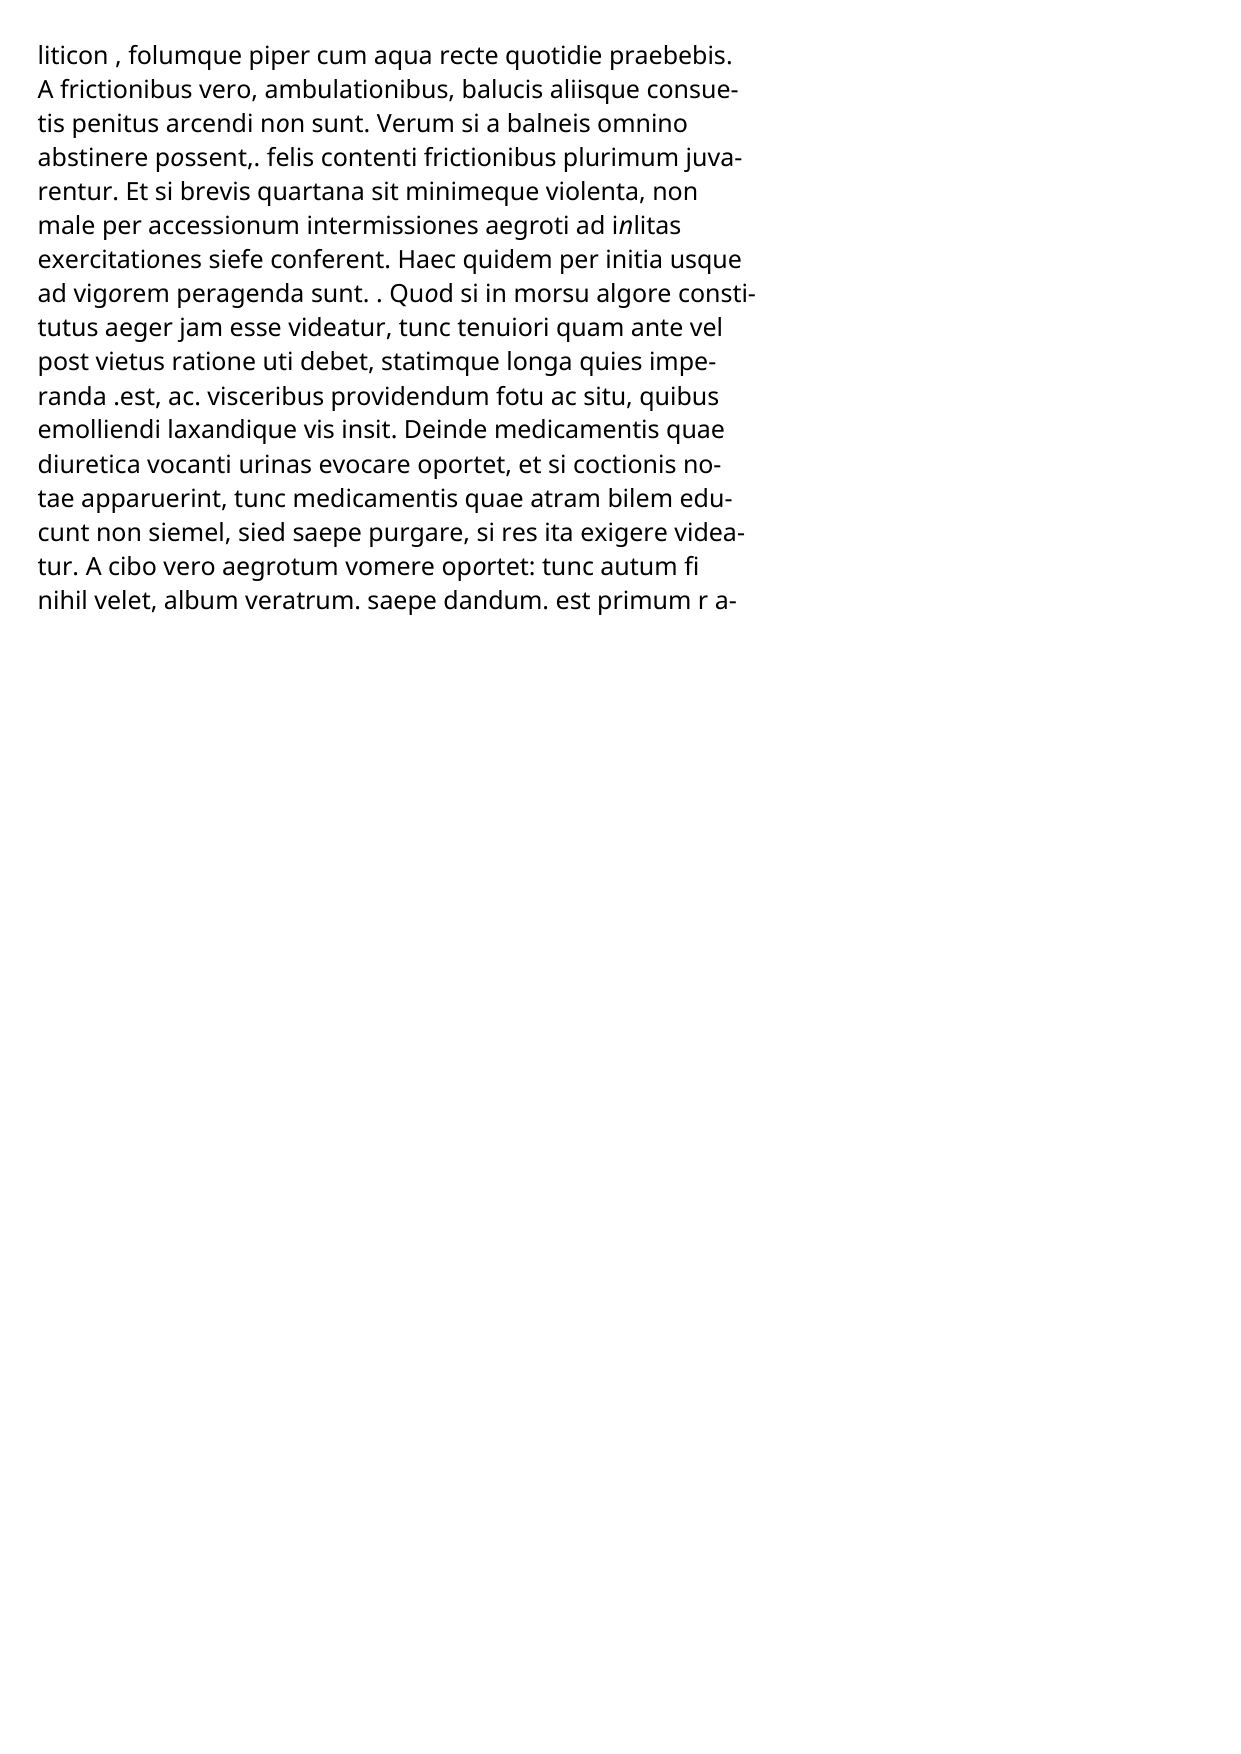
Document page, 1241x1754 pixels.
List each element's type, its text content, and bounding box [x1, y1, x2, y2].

text liticon , folumque piper cum aqua recte quotidie praebebis. A frictionibus vero, ambulationibus, balucis aliisque consue- tis penitus arcendi non sunt. Verum si a balneis omnino abstinere possent,. felis contenti frictionibus plurimum juva- rentur. Et si brevis quartana sit minimeque violenta, non male per accessionum intermissiones aegroti ad inlitas exercitationes siefe conferent. Haec quidem per initia usque ad vigorem peragenda sunt. . Quod si in morsu algore consti- tutus aeger jam esse videatur, tunc tenuiori quam ante vel post vietus ratione uti debet, statimque longa quies impe- randa .est, ac. visceribus providendum fotu ac situ, quibus emolliendi laxandique vis insit. Deinde medicamentis quae diuretica vocanti urinas evocare oportet, et si coctionis no- tae apparuerint, tunc medicamentis quae atram bilem edu- cunt non siemel, sied saepe purgare, si res ita exigere videa- tur. Α cibo vero aegrotum vomere oportet: tunc autum fi nihil velet, album veratrum. saepe dandum. est primum r a- [37, 37, 1203, 617]
